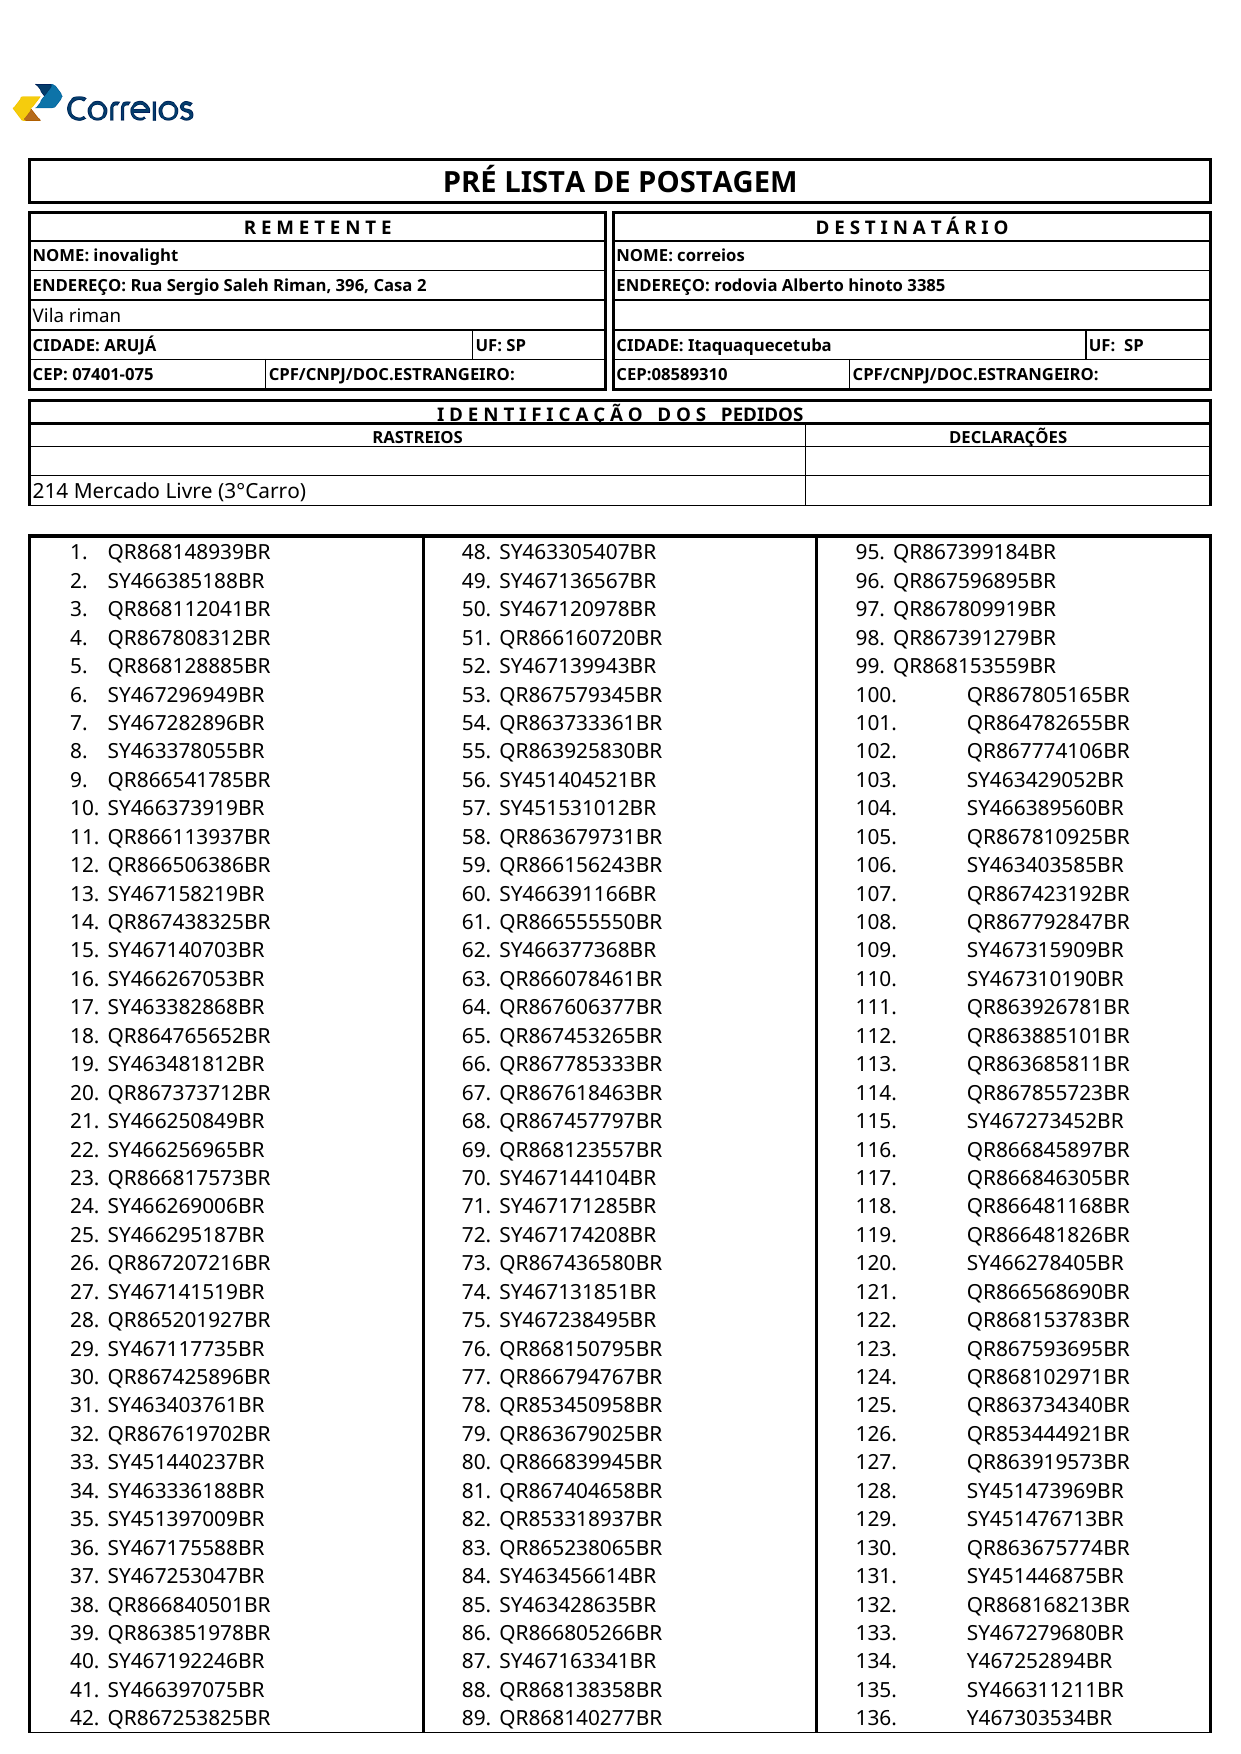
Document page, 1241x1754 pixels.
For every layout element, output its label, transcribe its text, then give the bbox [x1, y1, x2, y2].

table_cell CIDADE: Itaquaquecetuba [615, 331, 1085, 359]
table_cell [370, 506, 400, 534]
table_cell [1086, 506, 1211, 534]
table_cell [605, 204, 613, 211]
table_cell R E M E T E N T E [31, 214, 604, 240]
table_cell CEP: 07401-075 [31, 360, 265, 388]
table_cell UF: SP [473, 331, 604, 359]
table_cell RASTREIOS CONTEÚDO [31, 425, 805, 446]
table_cell [680, 506, 805, 534]
table_cell [850, 506, 1058, 534]
table_cell [30, 204, 605, 211]
table_cell UF: SP [1087, 331, 1209, 359]
table_cell [805, 506, 849, 534]
table_cell ENDEREÇO: rodovia Alberto hinoto 3385 [615, 271, 1209, 299]
table_cell [208, 506, 229, 534]
table_cell [30, 506, 67, 534]
table_cell CIDADE: ARUJÁ [31, 331, 472, 359]
table_cell NOME: inovalight [31, 242, 604, 269]
table_cell [67, 506, 200, 534]
table_cell NOME: correios [615, 242, 1209, 269]
table_cell [229, 506, 357, 534]
table_cell [200, 506, 208, 534]
table_cell Vila riman [31, 301, 604, 329]
table_cell CPF/CNPJ/DOC.ESTRANGEIRO: [266, 360, 604, 388]
table_cell DECLARAÇÕES VALOR [806, 425, 1209, 446]
table_cell [400, 506, 444, 534]
table_cell [613, 204, 1211, 211]
table_cell [653, 506, 680, 534]
table_cell QR867399184BR QR867596895BR QR867809919BR QR867391279BR QR868153559BR QR867805165BR QR864782655BR QR867774106BR SY463429052BR SY466389560BR QR867810925BR SY463403585BR QR867423192BR QR867792847BR SY467315909BR SY467310190BR QR863926781BR QR863885101BR QR863685811BR QR867855723BR SY467273452BR QR866845897BR QR866846305BR QR866481168BR QR866481826BR SY466278405BR QR866568690BR QR868153783BR QR867593695BR QR868102971BR QR863734340BR QR853444921BR QR863919573BR SY451473969BR SY451476713BR QR863675774BR SY451446875BR QR868168213BR SY467279680BR Y467252894BR SY466311211BR Y467303534BR SY466259180BR SY466230583BR QR864759705BR SY466245027BR [818, 538, 1209, 1732]
table_cell [806, 447, 1209, 475]
table_cell [1058, 506, 1086, 534]
table_cell [357, 506, 370, 534]
table_cell CPF/CNPJ/DOC.ESTRANGEIRO: [850, 360, 1209, 388]
table_cell SY463305407BR SY467136567BR SY467120978BR QR866160720BR SY467139943BR QR867579345BR QR863733361BR QR863925830BR SY451404521BR SY451531012BR QR863679731BR QR866156243BR SY466391166BR QR866555550BR SY466377368BR QR866078461BR QR867606377BR QR867453265BR QR867785333BR QR867618463BR QR867457797BR QR868123557BR SY467144104BR SY467171285BR SY467174208BR QR867436580BR SY467131851BR SY467238495BR QR868150795BR QR866794767BR QR853450958BR QR863679025BR QR866839945BR QR867404658BR QR853318937BR QR865238065BR SY463456614BR SY463428635BR QR866805266BR SY467163341BR QR868138358BR QR868140277BR QR863685025BR SY451551184BR SY451570577BR QR863657435BR SY466211289BR Qr867257053br Qr865215078br SY467182822br Qr866082302br Sy451472380br Sy467303375br Sy451465707br QR866082302br QR863924595BR QR863650619BR QR863916651BR QR863679855BR SY468444958BR QR853530687BR QR863718761BR [425, 538, 815, 1732]
table_header PRÉ LISTA DE POSTAGEM [205, 161, 1209, 201]
table_cell QR868148939BR SY466385188BR QR868112041BR QR867808312BR QR868128885BR SY467296949BR SY467282896BR SY463378055BR QR866541785BR SY466373919BR QR866113937BR QR866506386BR SY467158219BR QR867438325BR SY467140703BR SY466267053BR SY463382868BR QR864765652BR SY463481812BR QR867373712BR SY466250849BR SY466256965BR QR866817573BR SY466269006BR SY466295187BR QR867207216BR SY467141519BR QR865201927BR SY467117735BR QR867425896BR SY463403761BR QR867619702BR SY451440237BR SY463336188BR SY451397009BR SY467175588BR SY467253047BR QR866840501BR QR863851978BR SY467192246BR SY466397075BR QR867253825BR SY466307821BR QR867208211BR SY466333296BR SY466335133BR SY463396297BR QR866101151BR QR866563817BR SY463453754BR QR866119064BR QR863642630BR QR863901294BR QR863842579BR QR867172358BR SY451443763BR QR866561396BR QR863904358BR QR868106267BR QR863667804BR SY451461413BR QR864787281BR SY467209817BR QR866842944BR SY467182385BR QR865220271BR QR863854064BR SY467234365BR QR867840879BR SY466218551BR SY463475193BR QR867614594BR SY463483549BR QR867571125BR SY467224902BR SY467316011BR SY467267369BR QR866541502BR QR866125325BR SY463451285BR SY467249042BR QR866559273BR QR866837842BR QR864785303BR SY466253845BR QR866160680BR QR866543004BR QR867237915BR QR863715408BR QR867407230BR SY463375249BR SY451579911BR QR868156250BR SY467242866BR QR863735124BR QR863705670BR QR867418904BR SY467129889BR QR866889080BR Qr867404785br Qr868118075br Sy466301421br Sy451412885br Qr867590875br Qr853477505br Qr866491664br [31, 538, 422, 1732]
table_cell I D E N T I F I C A Ç Ã O D O S PEDIDOS [31, 402, 1209, 422]
table_cell 214 Mercado Livre (3°Carro) [31, 476, 805, 505]
table_cell [31, 447, 805, 475]
table_cell [30, 388, 1211, 399]
table_cell CEP:08589310 [615, 360, 849, 388]
table_cell [444, 506, 653, 534]
table_cell [607, 211, 612, 388]
table_cell [615, 301, 1209, 329]
table_cell D E S T I N A T Á R I O [615, 214, 1209, 240]
table_cell ENDEREÇO: Rua Sergio Saleh Riman, 396, Casa 2 [31, 271, 604, 299]
table_cell [806, 476, 1209, 505]
